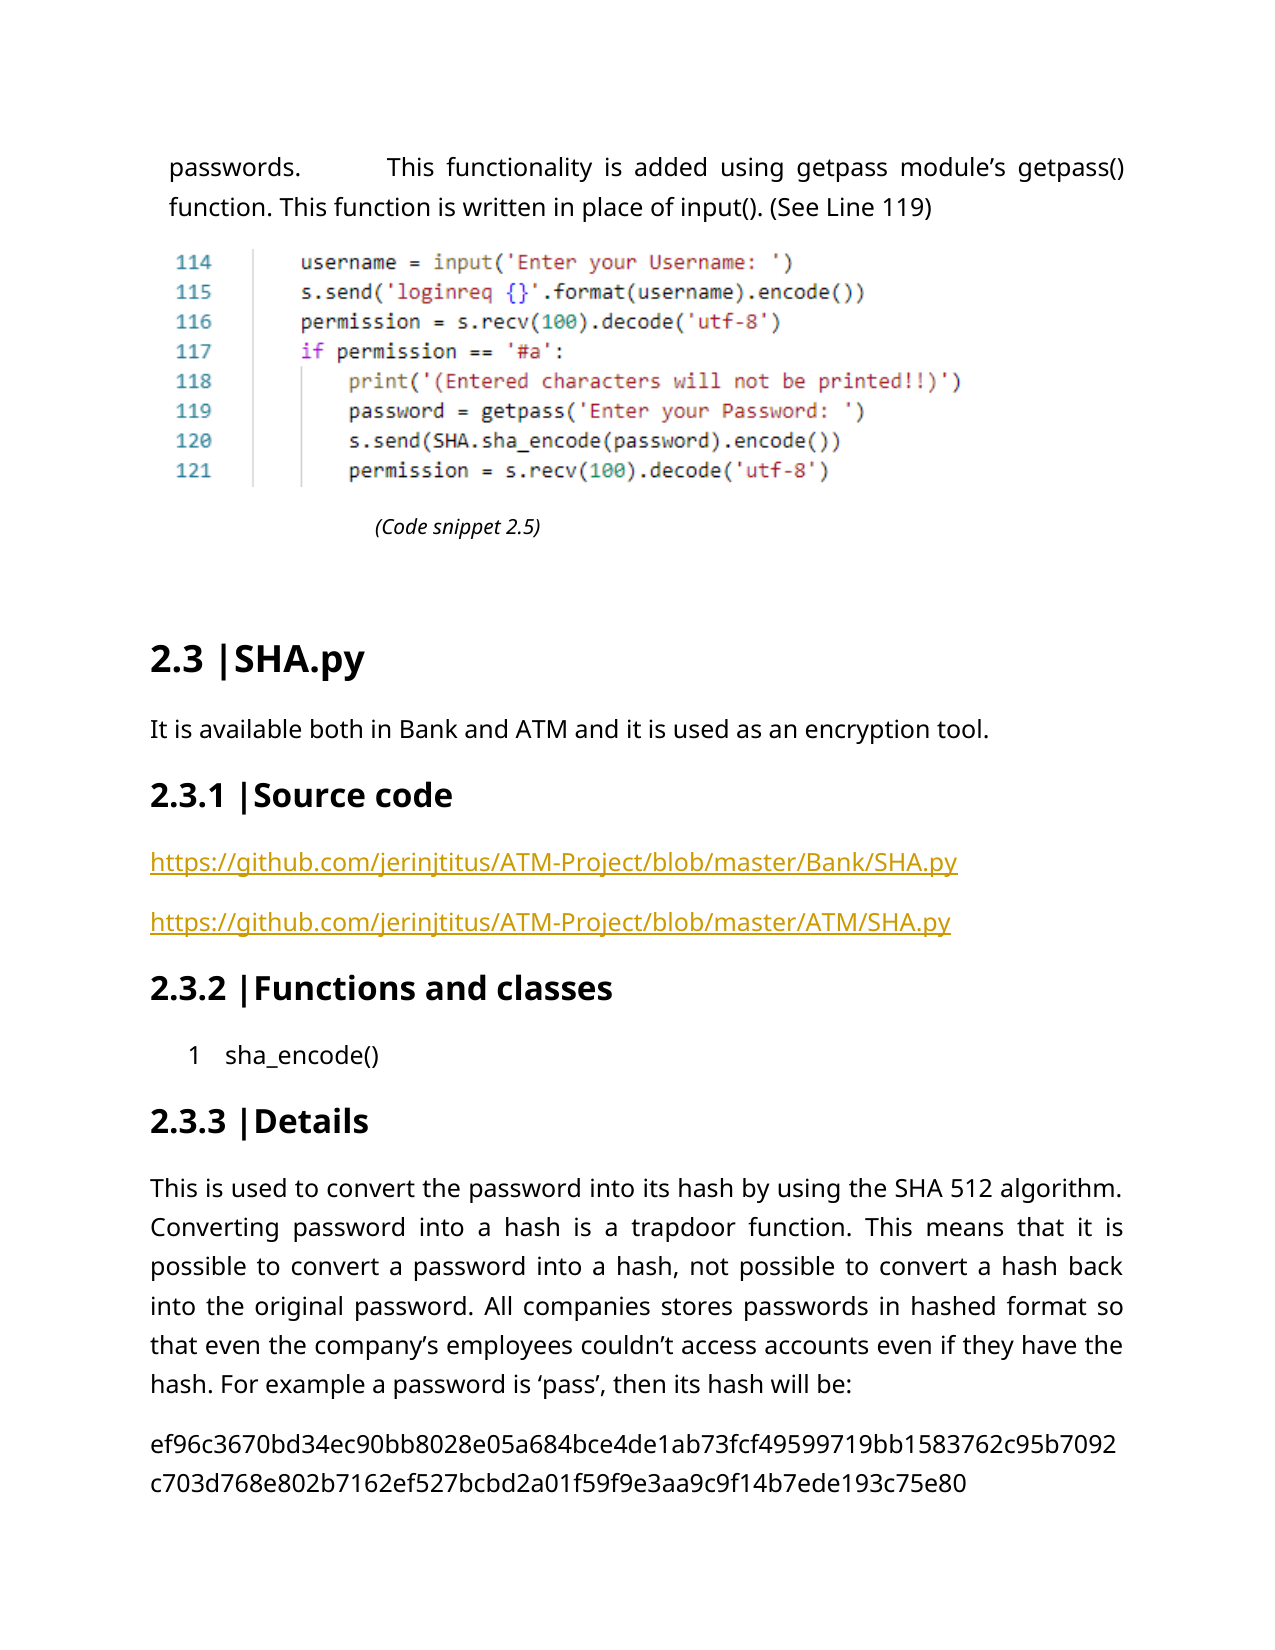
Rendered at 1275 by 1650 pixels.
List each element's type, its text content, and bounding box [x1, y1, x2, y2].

text 2.3.1 |Source code [150, 772, 1125, 817]
text 2.3.2 |Functions and classes [150, 964, 1125, 1010]
text (Code snippet 2.5) [150, 512, 1125, 541]
text https://github.com/jerinjtitus/ATM-Project/blob/master/Bank/SHA.py [150, 844, 1125, 879]
picture [168, 249, 972, 487]
text https://github.com/jerinjtitus/ATM-Project/blob/master/ATM/SHA.py [150, 904, 1125, 939]
text 2.3 |SHA.py [150, 632, 1125, 683]
list sha_encode() [187, 1038, 1125, 1072]
text 2.3.3 |Details [150, 1098, 1125, 1143]
text passwords. This functionality is added using getpass module’s getpass() function. This function is written in place of input(). (See Line 119) [169, 150, 1125, 223]
text ef96c3670bd34ec90bb8028e05a684bce4de1ab73fcf49599719bb1583762c95b7092c703d768e802b7162ef527bcbd2a01f59f9e3aa9c9f14b7ede193c75e80 [150, 1426, 1125, 1500]
text This is used to convert the password into its hash by using the SHA 512 algorithm. Converting password into a hash is a trapdoor function. This means that it is possible to convert a password into a hash, not possible to convert a hash back into the original password. All companies stores passwords in hashed format so that even the company’s employees couldn’t access accounts even if they have the hash. For example a password is ‘pass’, then its hash will be: [150, 1171, 1125, 1401]
text It is available both in Bank and ATM and it is used as an encryption tool. [150, 712, 1125, 746]
